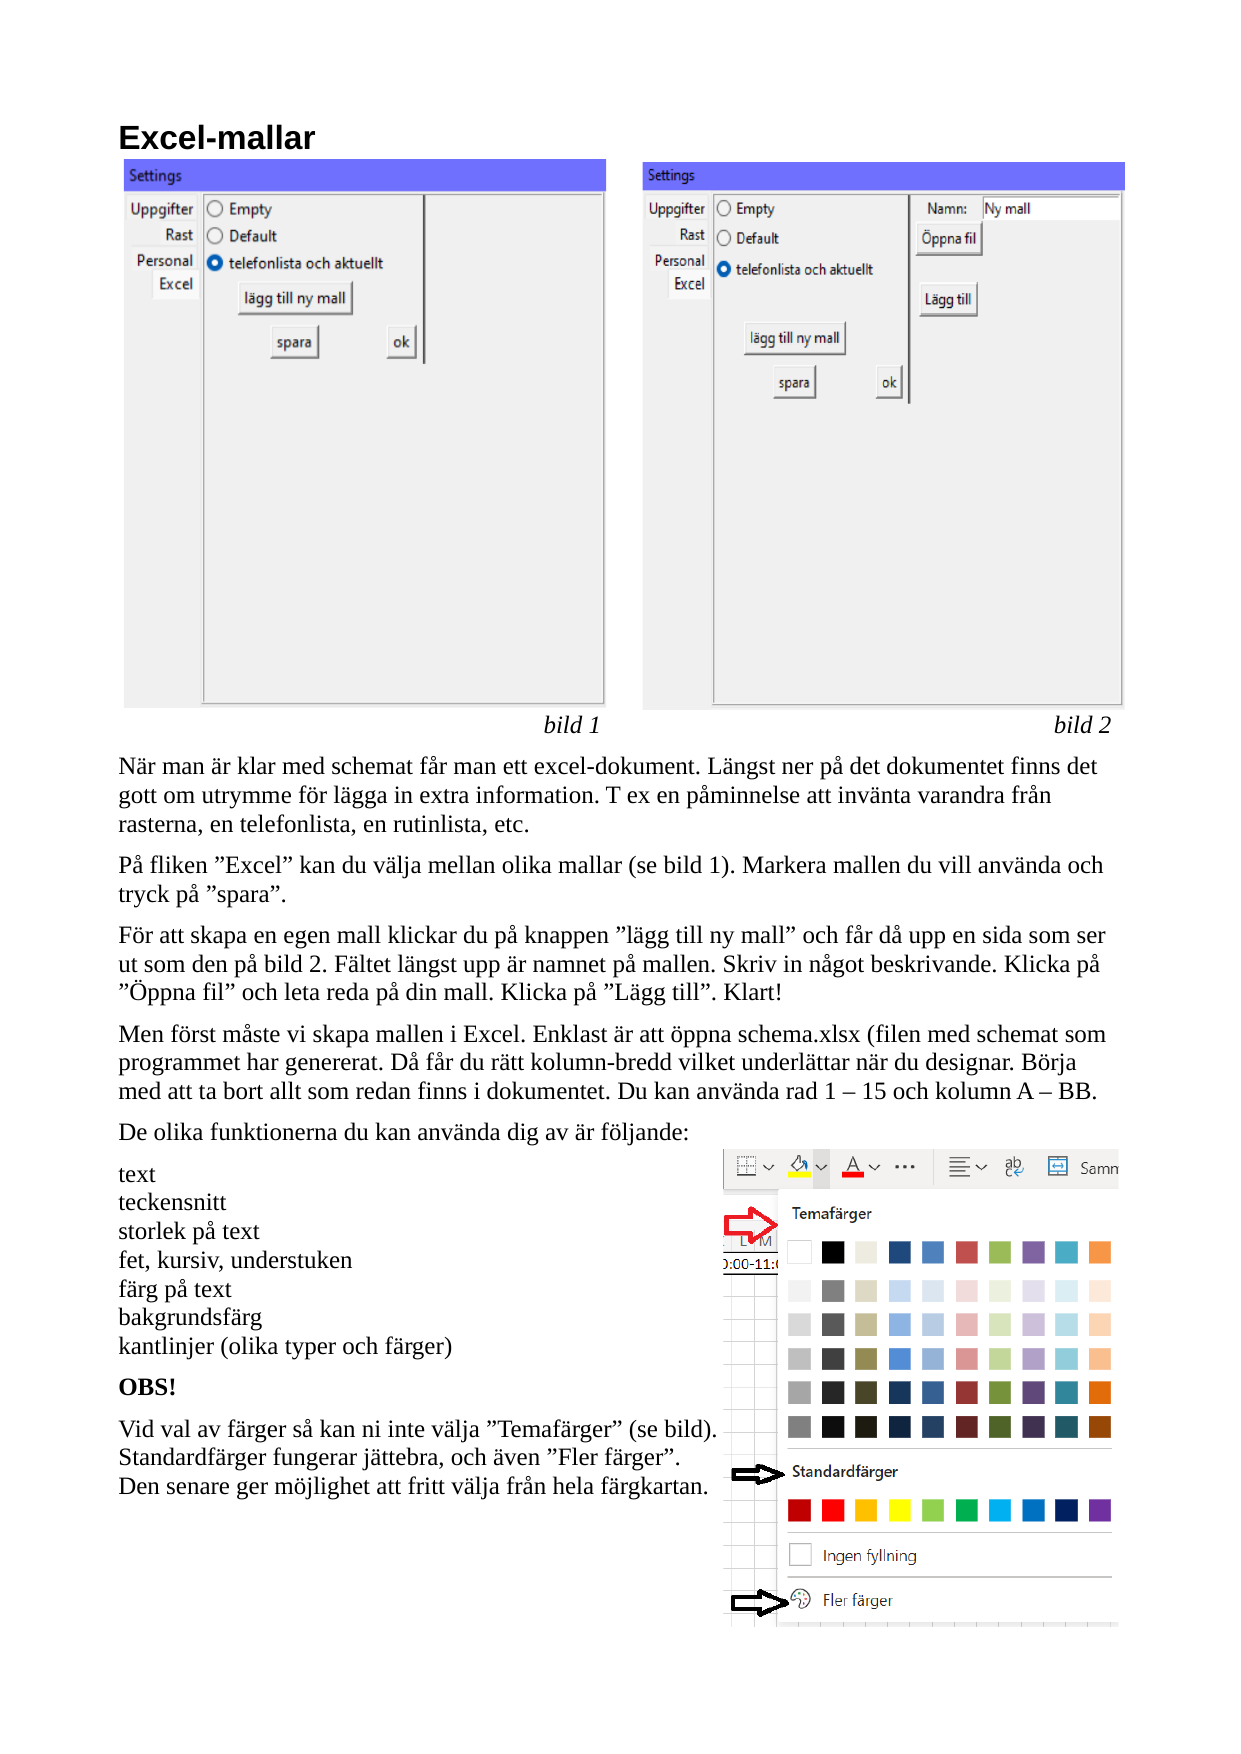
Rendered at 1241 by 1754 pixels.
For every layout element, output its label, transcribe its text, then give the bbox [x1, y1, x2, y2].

text När man är klar med schemat får man ett excel-dokument. Längst ner på det dokumentet finns det gott om utrymme för lägga in extra information. T ex en påminnelse att invänta varandra från rasterna, en telefonlista, en rutinlista, etc. [118, 751, 1122, 837]
text För att skapa en egen mall klickar du på knappen ”lägg till ny mall” och får då upp en sida som ser ut som den på bild 2. Fältet längst upp är namnet på mallen. Skriv in något beskrivande. Klicka på ”Öppna fil” och leta reda på din mall. Klicka på ”Lägg till”. Klart! [118, 920, 1122, 1006]
picture [723, 1149, 1119, 1627]
text Vid val av färger så kan ni inte välja ”Temafärger” (se bild). Standardfärger fungerar jättebra, och även ”Fler färger”. Den senare ger möjlighet att fritt välja från hela färgkartan. [118, 1414, 723, 1500]
text Men först måste vi skapa mallen i Excel. Enklast är att öppna schema.xlsx (filen med schemat som programmet har genererat. Då får du rätt kolumn-bredd vilket underlättar när du designar. Börja med att ta bort allt som redan finns i dokumentet. Du kan använda rad 1 – 15 och kolumn A – BB. [118, 1019, 1122, 1105]
text text teckensnitt storlek på text fet, kursiv, understuken färg på text bakgrundsfärg kantlinjer (olika typer och färger) [118, 1159, 723, 1360]
picture [642, 162, 1125, 710]
subtitle Excel-mallar [118, 118, 1122, 157]
picture [123, 159, 607, 708]
text bild 1 bild 2 [118, 169, 1122, 739]
text OBS! [118, 1372, 723, 1401]
text De olika funktionerna du kan använda dig av är följande: [118, 1117, 1122, 1146]
text På fliken ”Excel” kan du välja mellan olika mallar (se bild 1). Markera mallen du vill använda och tryck på ”spara”. [118, 850, 1122, 907]
